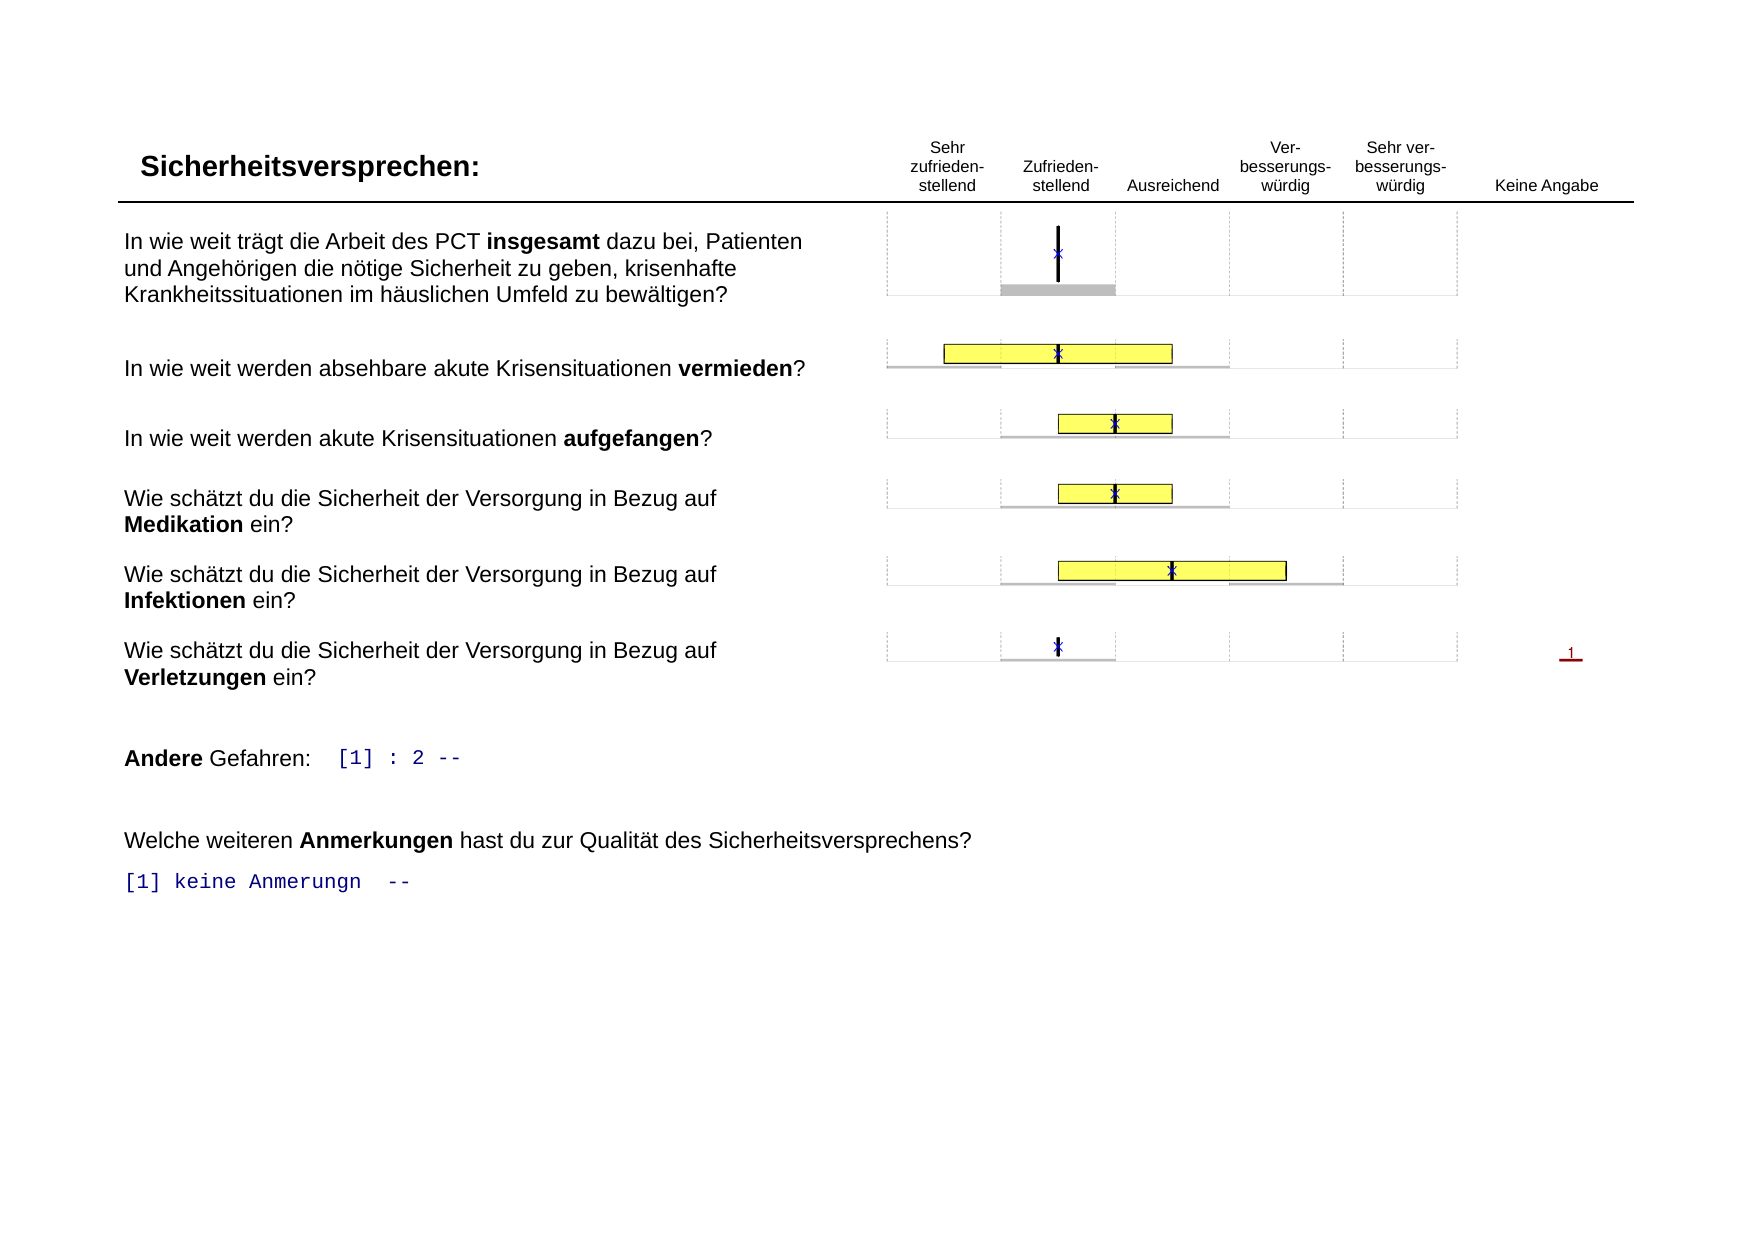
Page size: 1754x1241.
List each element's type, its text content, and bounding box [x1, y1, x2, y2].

table_cell [836, 473, 1634, 549]
table_cell [836, 299, 1634, 333]
table_cell Wie schätzt du die Sicherheit der Versorgung in Bezug auf Medikation ein? [118, 473, 836, 549]
picture [859, 208, 1610, 299]
table_cell [836, 549, 1634, 625]
picture [859, 555, 1610, 586]
table_cell [836, 625, 1634, 740]
table_header Ver-besserungs-würdig [1229, 118, 1342, 201]
table_cell Wie schätzt du die Sicherheit der Versorgung in Bezug auf Verletzungen ein? [118, 625, 836, 740]
table_header Sehr zufrieden-stellend [890, 118, 1005, 201]
table_cell In wie weit werden absehbare akute Krisensituationen vermieden? [118, 333, 836, 403]
table_cell In wie weit werden akute Krisensituationen aufgefangen? [118, 403, 836, 473]
table_cell Welche weiteren Anmerkungen hast du zur Qualität des Sicherheitsversprechens? [118, 778, 1634, 865]
table_cell [1] : 2 -- [331, 740, 1634, 777]
picture [859, 408, 1610, 439]
table_cell Andere Gefahren: [118, 740, 331, 777]
table_cell [836, 203, 1634, 208]
table_cell [1610, 209, 1634, 298]
table_cell [836, 333, 1634, 403]
picture [859, 631, 1610, 662]
table_cell In wie weit trägt die Arbeit des PCT insgesamt dazu bei, Patienten und Angehörigen die nötige Sicherheit zu geben, krisenhafte Krankheitssituationen im häuslichen Umfeld zu bewältigen? [118, 203, 836, 333]
table_header Keine Angabe [1460, 118, 1634, 201]
table_header Zufrieden-stellend [1005, 118, 1117, 201]
table_cell [836, 209, 859, 298]
table_header Ausreichend [1117, 118, 1229, 201]
table_header Sicherheitsversprechen: [118, 118, 836, 201]
table_cell [1] keine Anmerungn -- [118, 865, 1634, 901]
table_header [836, 118, 890, 201]
picture [859, 338, 1610, 369]
picture [859, 479, 1610, 509]
table_header Sehr ver-besserungs-würdig [1342, 118, 1459, 201]
table_cell [836, 403, 1634, 473]
table_cell Wie schätzt du die Sicherheit der Versorgung in Bezug auf Infektionen ein? [118, 549, 836, 625]
